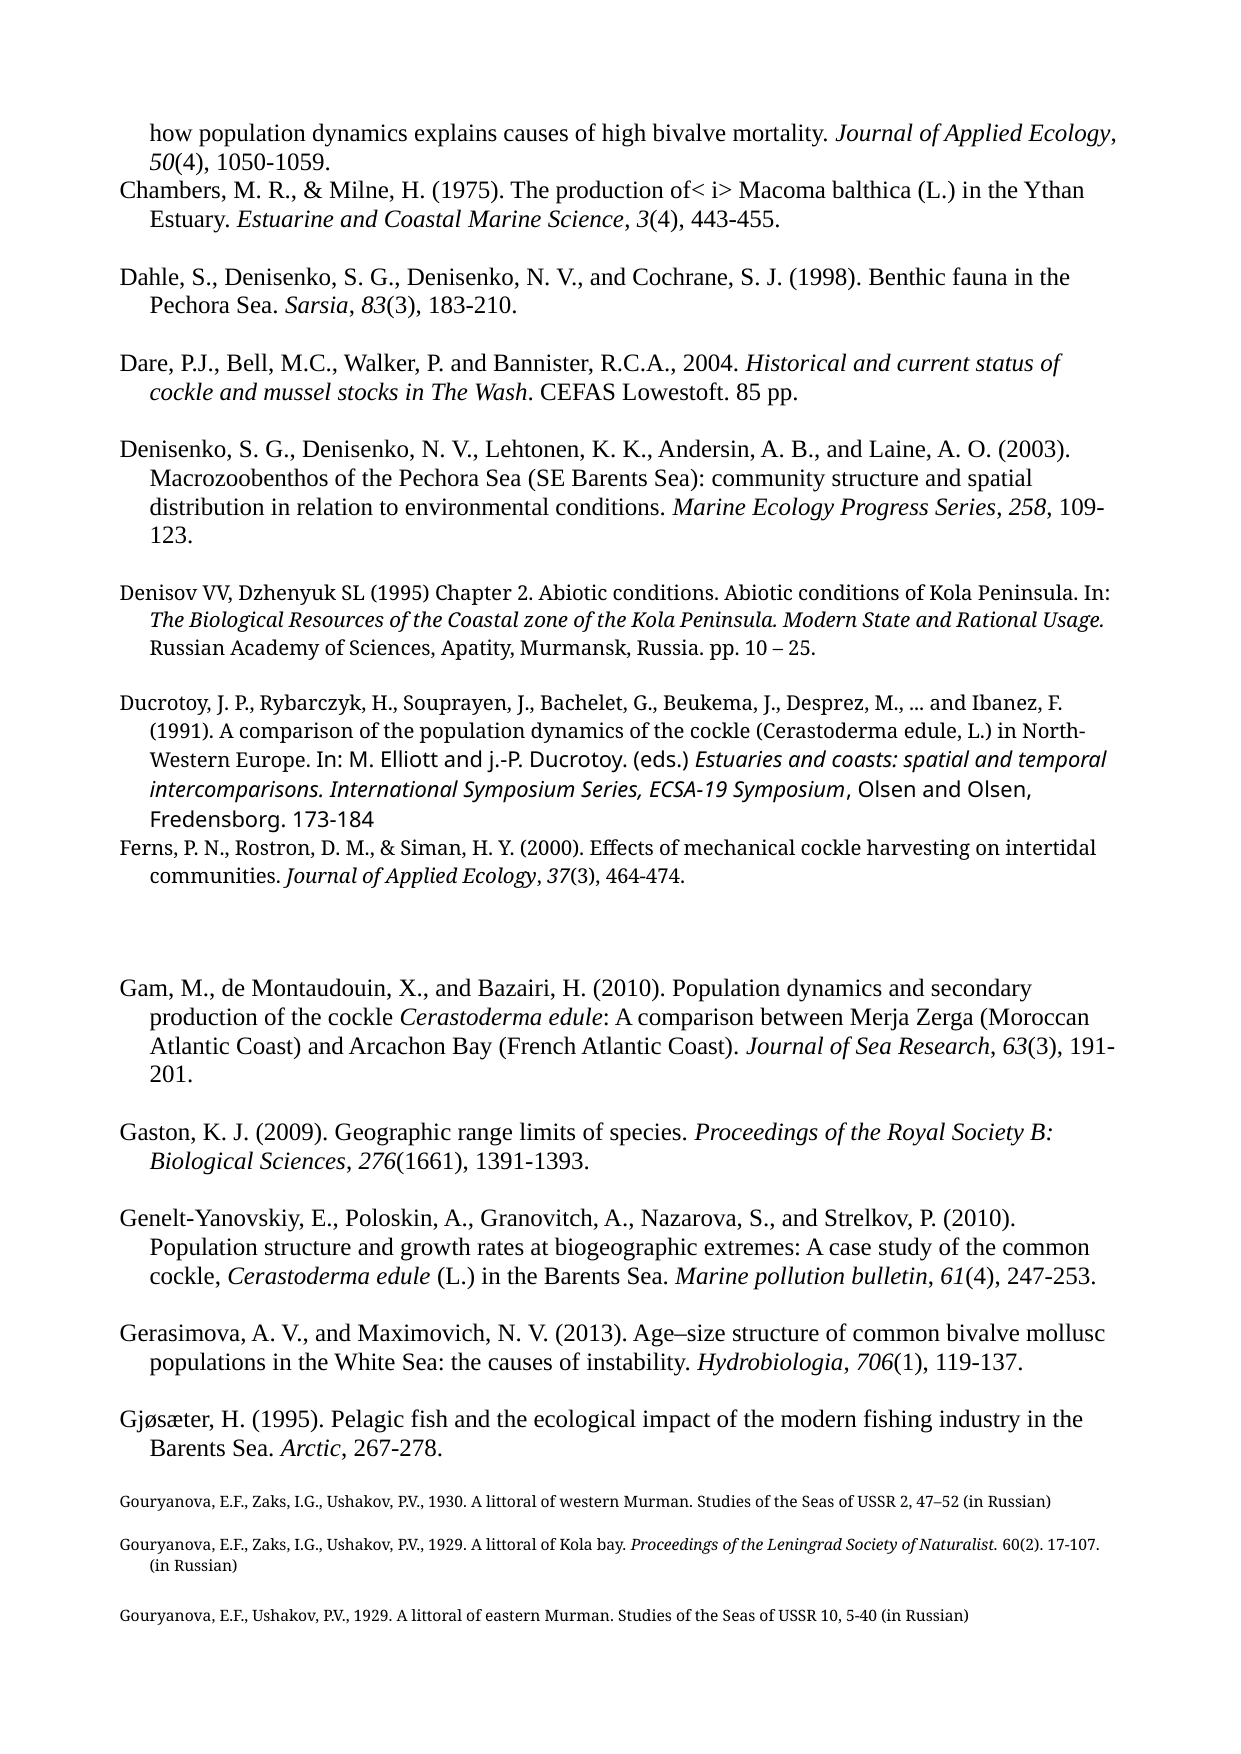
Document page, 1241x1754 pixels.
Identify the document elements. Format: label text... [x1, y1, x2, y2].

text Gam, M., de Montaudouin, X., and Bazairi, H. (2010). Population dynamics and secondary production of the cockle Cerastoderma edule: A comparison between Merja Zerga (Moroccan Atlantic Coast) and Arcachon Bay (French Atlantic Coast). Journal of Sea Research, 63(3), 191-201. [119, 973, 1122, 1088]
text Chambers, M. R., & Milne, H. (1975). The production of< i> Macoma balthica (L.) in the Ythan Estuary. Estuarine and Coastal Marine Science, 3(4), 443-455. [119, 176, 1122, 233]
text Ducrotoy, J. P., Rybarczyk, H., Souprayen, J., Bachelet, G., Beukema, J., Desprez, M., ... and Ibanez, F. (1991). A comparison of the population dynamics of the cockle (Cerastoderma edule, L.) in North-Western Europe. In: M. Elliott and j.-P. Ducrotoy. (eds.) Estuaries and coasts: spatial and temporal intercomparisons. International Symposium Series, ECSA-19 Symposium, Olsen and Olsen, Fredensborg. 173-184 [119, 689, 1122, 834]
text Gouryanova, E.F., Zaks, I.G., Ushakov, P.V., 1930. A littoral of western Murman. Studies of the Seas of USSR 2, 47–52 (in Russian) [119, 1491, 1122, 1512]
text Dare, P.J., Bell, M.C., Walker, P. and Bannister, R.C.A., 2004. Historical and current status of cockle and mussel stocks in The Wash. CEFAS Lowestoft. 85 pp. [119, 348, 1122, 406]
text Genelt-Yanovskiy, E., Poloskin, A., Granovitch, A., Nazarova, S., and Strelkov, P. (2010). Population structure and growth rates at biogeographic extremes: A case study of the common cockle, Cerastoderma edule (L.) in the Barents Sea. Marine pollution bulletin, 61(4), 247-253. [119, 1203, 1122, 1289]
text Ferns, P. N., Rostron, D. M., & Siman, H. Y. (2000). Effects of mechanical cockle harvesting on intertidal communities. Journal of Applied Ecology, 37(3), 464-474. [119, 834, 1122, 889]
text Gjøsæter, H. (1995). Pelagic fish and the ecological impact of the modern fishing industry in the Barents Sea. Arctic, 267-278. [119, 1404, 1122, 1462]
text Gouryanova, E.F., Ushakov, P.V., 1929. A littoral of eastern Murman. Studies of the Seas of USSR 10, 5-40 (in Russian) [119, 1604, 1122, 1626]
text Gaston, K. J. (2009). Geographic range limits of species. Proceedings of the Royal Society B: Biological Sciences, 276(1661), 1391-1393. [119, 1117, 1122, 1174]
text Gerasimova, A. V., and Maximovich, N. V. (2013). Age–size structure of common bivalve mollusc populations in the White Sea: the causes of instability. Hydrobiologia, 706(1), 119-137. [119, 1318, 1122, 1376]
text Denisov VV, Dzhenyuk SL (1995) Chapter 2. Abiotic conditions. Abiotic conditions of Kola Peninsula. In: The Biological Resources of the Coastal zone of the Kola Peninsula. Modern State and Rational Usage. Russian Academy of Sciences, Apatity, Murmansk, Russia. pp. 10 – 25. [119, 578, 1122, 661]
text Gouryanova, E.F., Zaks, I.G., Ushakov, P.V., 1929. A littoral of Kola bay. Proceedings of the Leningrad Society of Naturalist. 60(2). 17-107. (in Russian) [119, 1533, 1122, 1576]
text how population dynamics explains causes of high bivalve mortality. Journal of Applied Ecology, 50(4), 1050-1059. [119, 118, 1122, 176]
text Dahle, S., Denisenko, S. G., Denisenko, N. V., and Cochrane, S. J. (1998). Benthic fauna in the Pechora Sea. Sarsia, 83(3), 183-210. [119, 262, 1122, 319]
text Denisenko, S. G., Denisenko, N. V., Lehtonen, K. K., Andersin, A. B., and Laine, A. O. (2003). Macrozoobenthos of the Pechora Sea (SE Barents Sea): community structure and spatial distribution in relation to environmental conditions. Marine Ecology Progress Series, 258, 109-123. [119, 434, 1122, 549]
